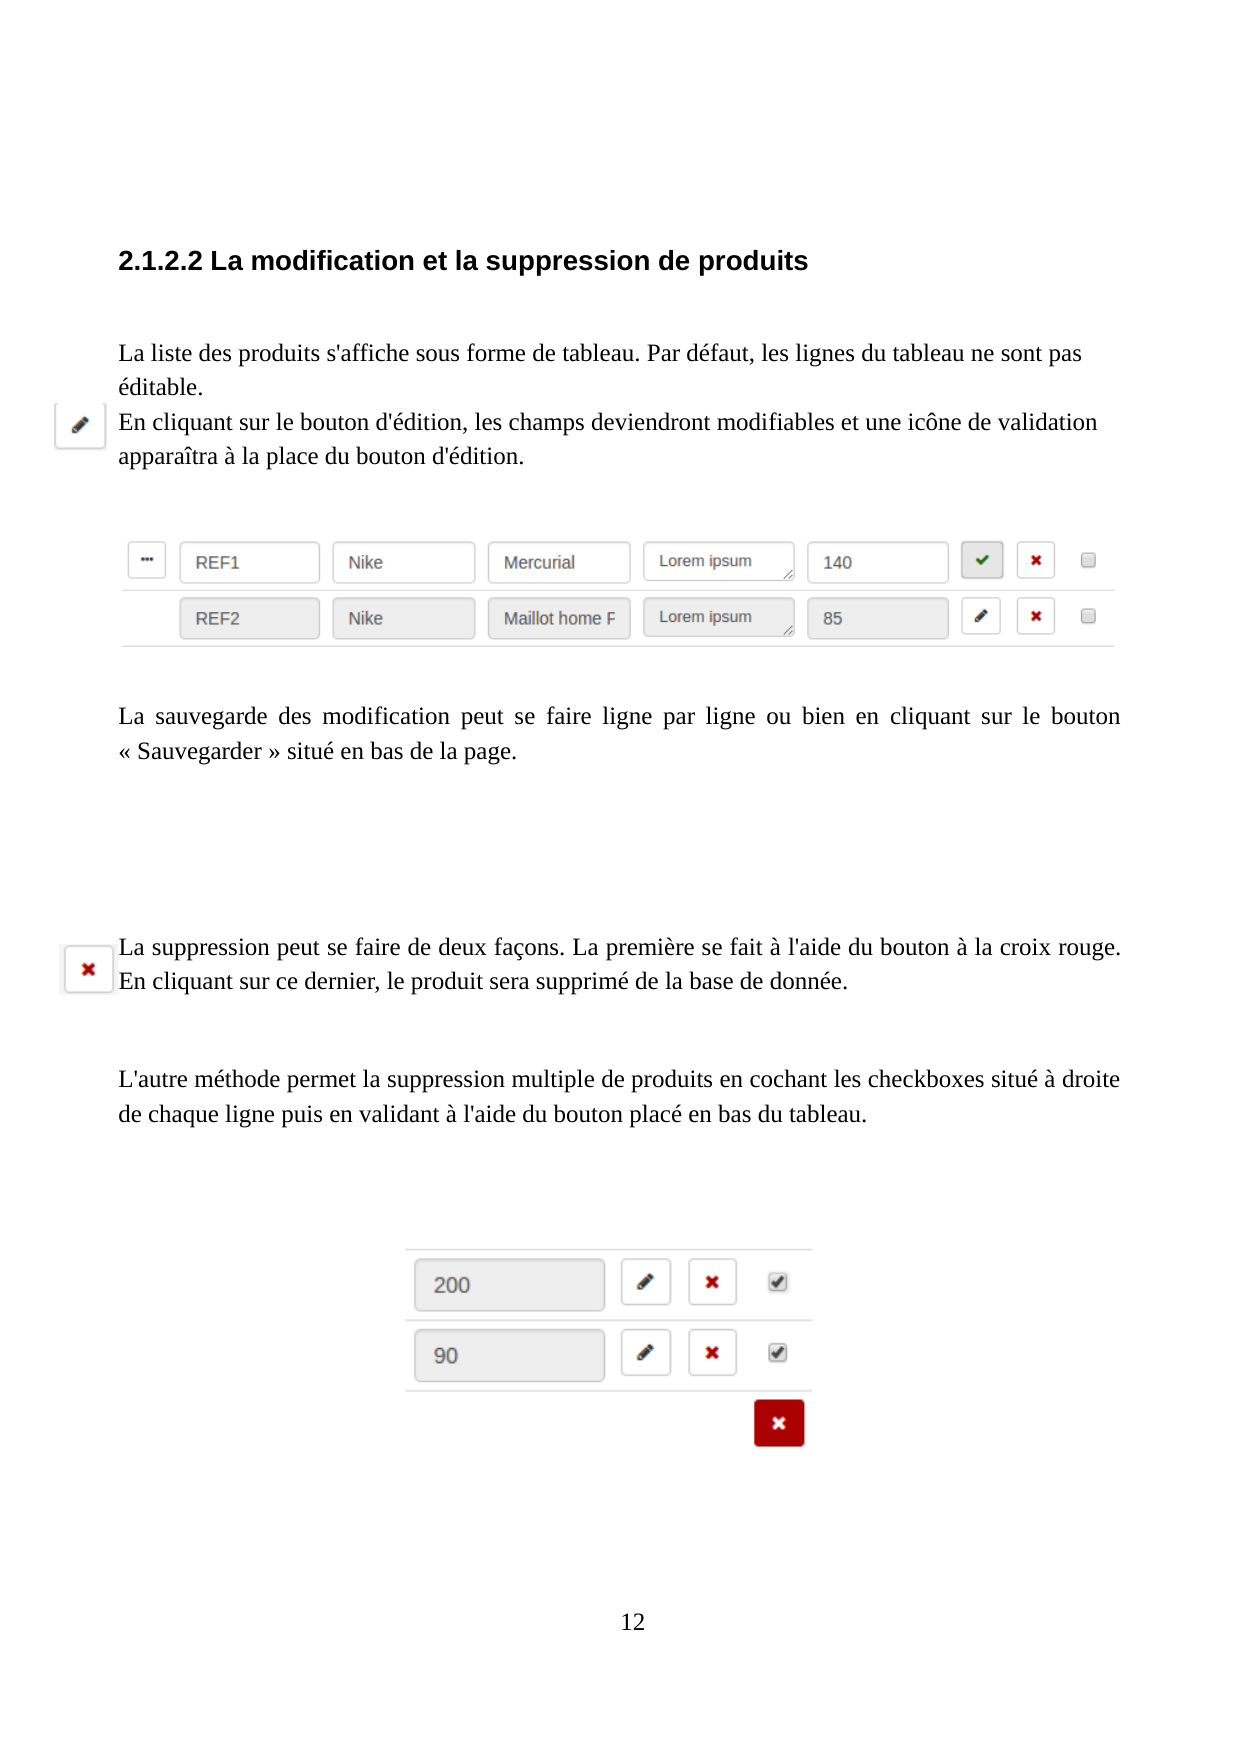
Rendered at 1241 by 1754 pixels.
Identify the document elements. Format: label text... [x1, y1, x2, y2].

picture [58, 944, 119, 995]
picture [405, 1246, 835, 1461]
text La liste des produits s'affiche sous forme de tableau. Par défaut, les lignes du tableau ne sont pas éditable. En cliquant sur le bouton d'édition, les champs deviendront modifiables et une icône de validation apparaîtra à la place du bouton d'édition. [118, 338, 1122, 470]
picture [53, 403, 108, 451]
text La sauvegarde des modification peut se faire ligne par ligne ou bien en cliquant sur le bouton « Sauvegarder » situé en bas de la page. [118, 701, 1122, 764]
picture [118, 539, 1123, 647]
text L'autre méthode permet la suppression multiple de produits en cochant les checkboxes situé à droite de chaque ligne puis en validant à l'aide du bouton placé en bas du tableau. [118, 1064, 1122, 1128]
subtitle 2.1.2.2 La modification et la suppression de produits [118, 244, 1122, 276]
text La suppression peut se faire de deux façons. La première se fait à l'aide du bouton à la croix rouge. En cliquant sur ce dernier, le produit sera supprimé de la base de donnée. [118, 932, 1122, 995]
